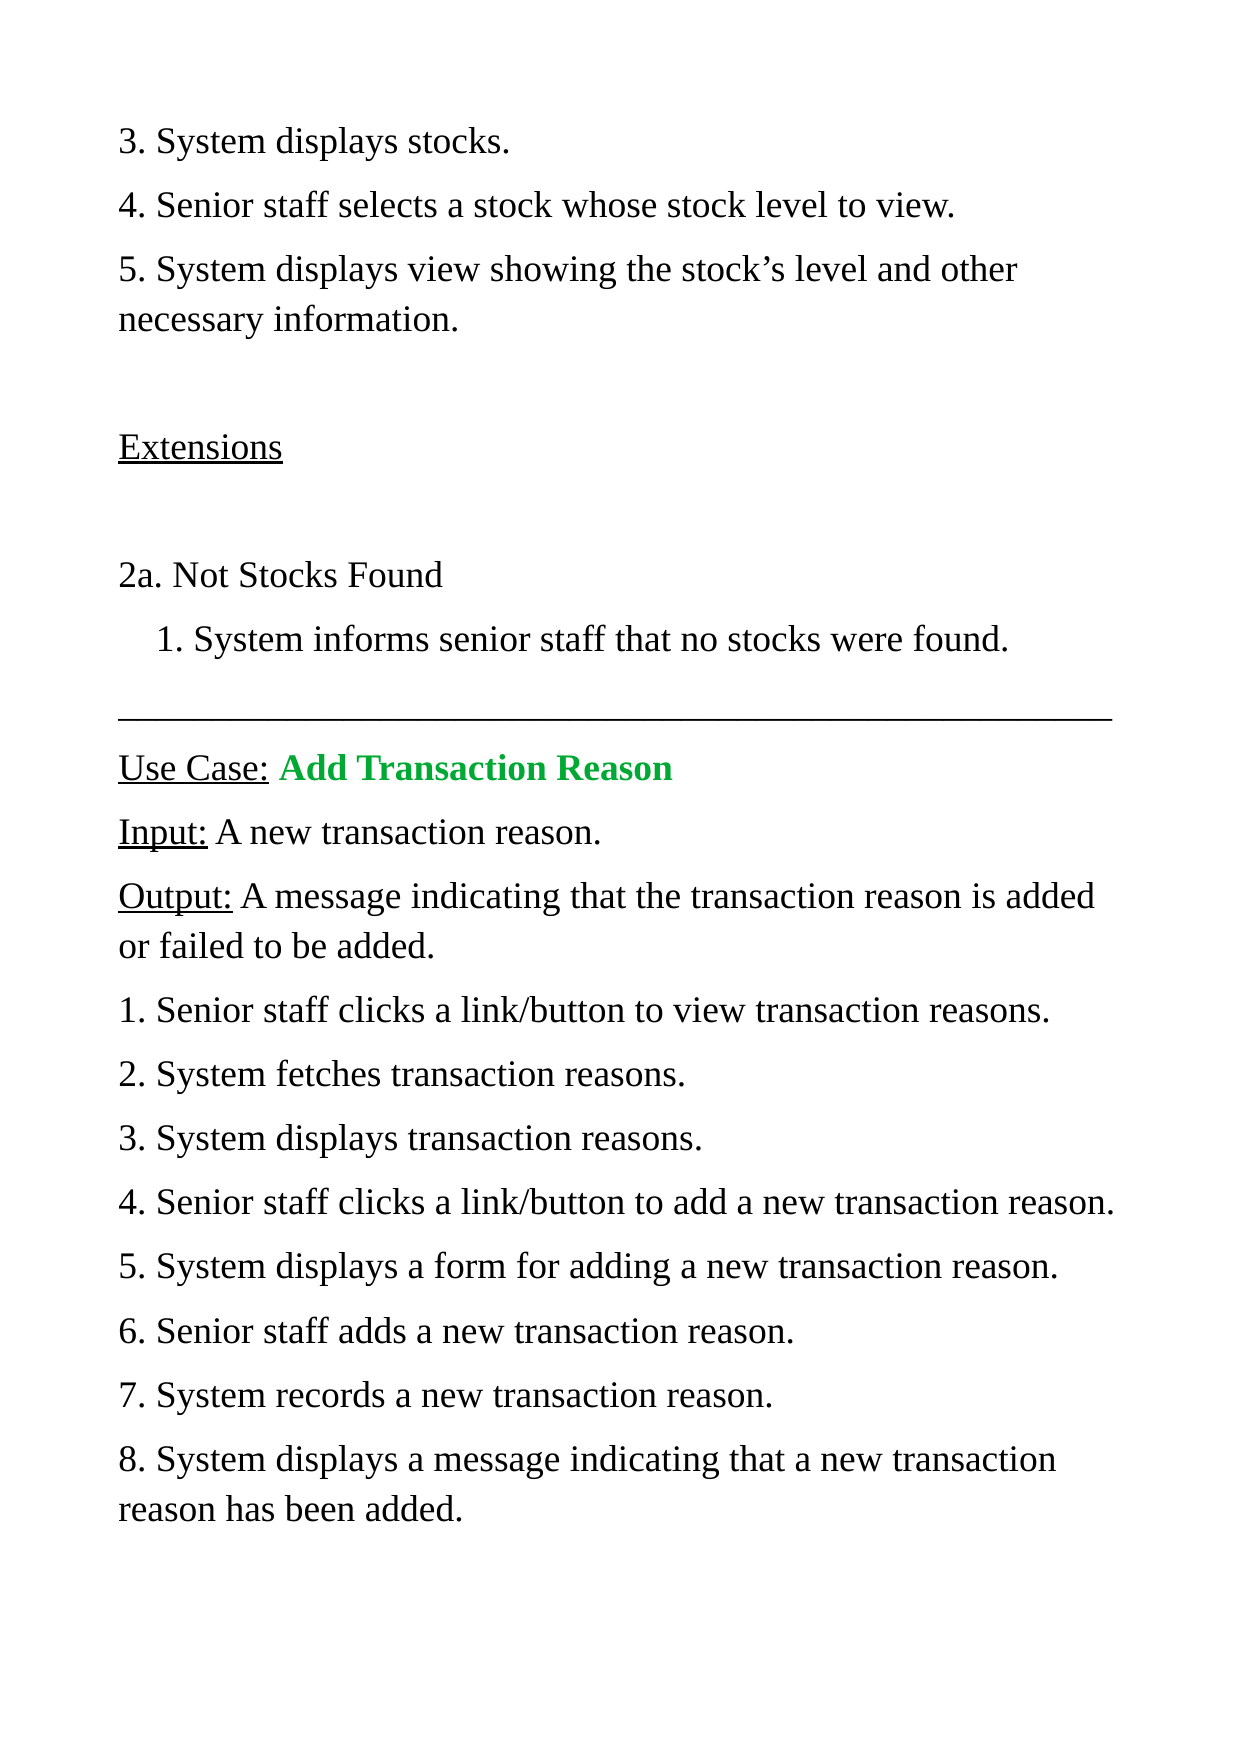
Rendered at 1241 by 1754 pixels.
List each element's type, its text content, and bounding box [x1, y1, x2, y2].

text 3. System displays transaction reasons. [118, 1116, 1122, 1159]
text 3. System displays stocks. [118, 118, 1122, 161]
text 4. Senior staff clicks a link/button to add a new transaction reason. [118, 1180, 1122, 1223]
text 2a. Not Stocks Found [118, 553, 1122, 596]
text 5. System displays view showing the stock’s level and other necessary information. [118, 246, 1122, 339]
text 1. Senior staff clicks a link/button to view transaction reasons. [118, 987, 1122, 1030]
text Input: A new transaction reason. [118, 809, 1122, 852]
text 8. System displays a message indicating that a new transaction reason has been added. [118, 1436, 1122, 1529]
list System informs senior staff that no stocks were found. [156, 617, 1122, 660]
text 7. System records a new transaction reason. [118, 1372, 1122, 1415]
text Output: A message indicating that the transaction reason is added or failed to be added. [118, 873, 1122, 966]
text 4. Senior staff selects a stock whose stock level to view. [118, 182, 1122, 225]
text Extensions [118, 424, 1122, 467]
text _____________________________________________________ [118, 681, 1122, 724]
text 5. System displays a form for adding a new transaction reason. [118, 1244, 1122, 1287]
text 6. Senior staff adds a new transaction reason. [118, 1308, 1122, 1351]
text Use Case: Add Transaction Reason [118, 745, 1122, 788]
text 2. System fetches transaction reasons. [118, 1051, 1122, 1094]
